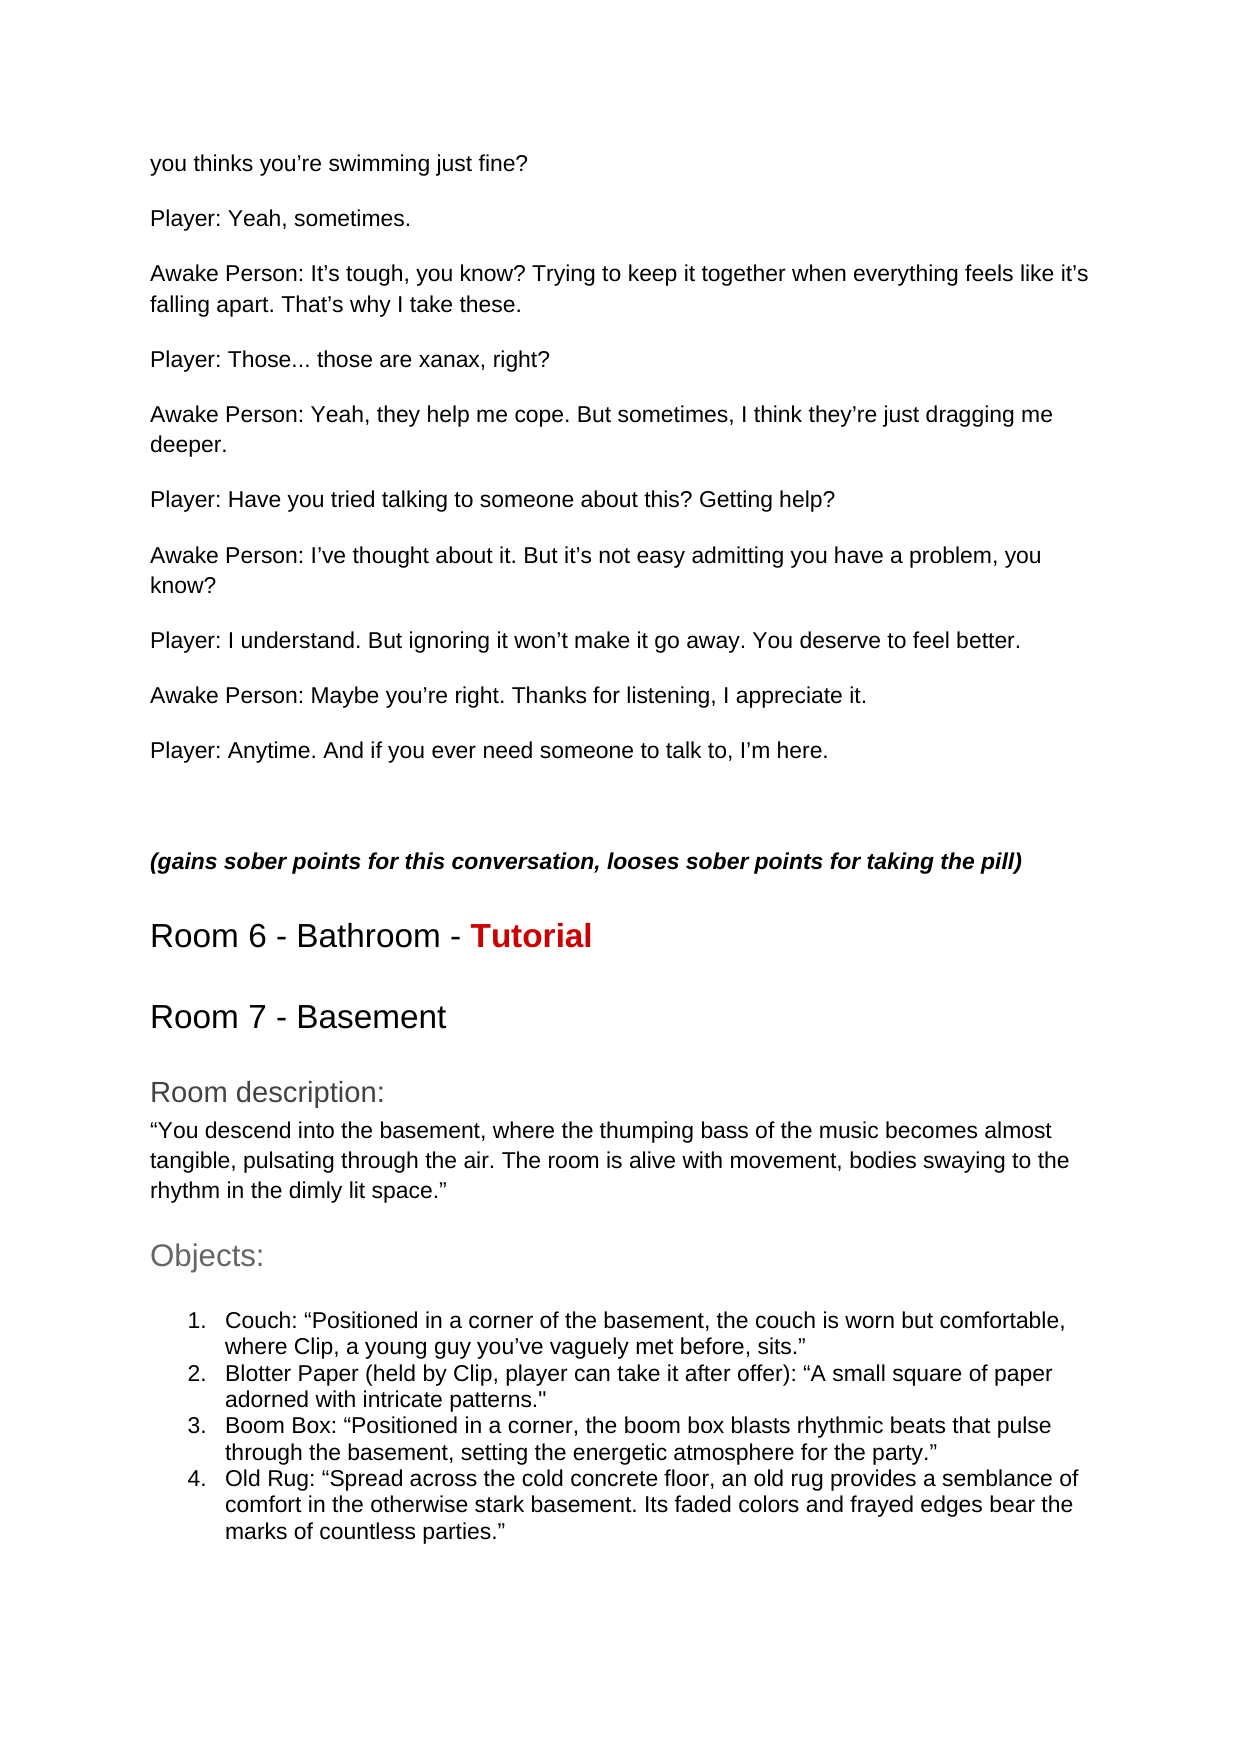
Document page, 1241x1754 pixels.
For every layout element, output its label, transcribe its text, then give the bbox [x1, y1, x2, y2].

list Couch: “Positioned in a corner of the basement, the couch is worn but comfortable, where Clip, a young guy you’ve vaguely met before, sits.” [187, 1307, 1090, 1359]
text Awake Person: Yeah, they help me cope. But sometimes, I think they’re just dragging me deeper. [150, 401, 1090, 458]
list Blotter Paper (held by Clip, player can take it after offer): “A small square of paper adorned with intricate patterns." [187, 1359, 1090, 1412]
text Player: Yeah, sometimes. [150, 205, 1090, 232]
subtitle Room description: [150, 1075, 1090, 1108]
text (gains sober points for this conversation, looses sober points for taking the pill) [150, 848, 1090, 874]
list Old Rug: “Spread across the cold concrete floor, an old rug provides a semblance of comfort in the otherwise stark basement. Its faded colors and frayed edges bear the marks of countless parties.” [187, 1465, 1090, 1544]
text Player: I understand. But ignoring it won’t make it go away. You deserve to feel better. [150, 627, 1090, 653]
text Awake Person: Maybe you’re right. Thanks for listening, I appreciate it. [150, 682, 1090, 709]
text Player: Those... those are xanax, right? [150, 346, 1090, 372]
text Player: Anytime. And if you ever need someone to talk to, I’m here. [150, 737, 1090, 764]
list Boom Box: “Positioned in a corner, the boom box blasts rhythmic beats that pulse through the basement, setting the energetic atmosphere for the party.” [187, 1412, 1090, 1465]
text Player: Have you tried talking to someone about this? Getting help? [150, 486, 1090, 513]
subtitle Room 6 - Bathroom - Tutorial [150, 916, 1090, 954]
text Awake Person: I’ve thought about it. But it’s not easy admitting you have a problem, you know? [150, 542, 1090, 598]
subtitle Objects: [150, 1237, 1090, 1273]
text “You descend into the basement, where the thumping bass of the music becomes almost tangible, pulsating through the air. The room is alive with movement, bodies swaying to the rhythm in the dimly lit space.” [150, 1117, 1090, 1203]
text Awake Person: It’s tough, you know? Trying to keep it together when everything feels like it’s falling apart. That’s why I take these. [150, 260, 1090, 317]
text you thinks you’re swimming just fine? [150, 150, 1090, 176]
subtitle Room 7 - Basement [150, 997, 1090, 1036]
